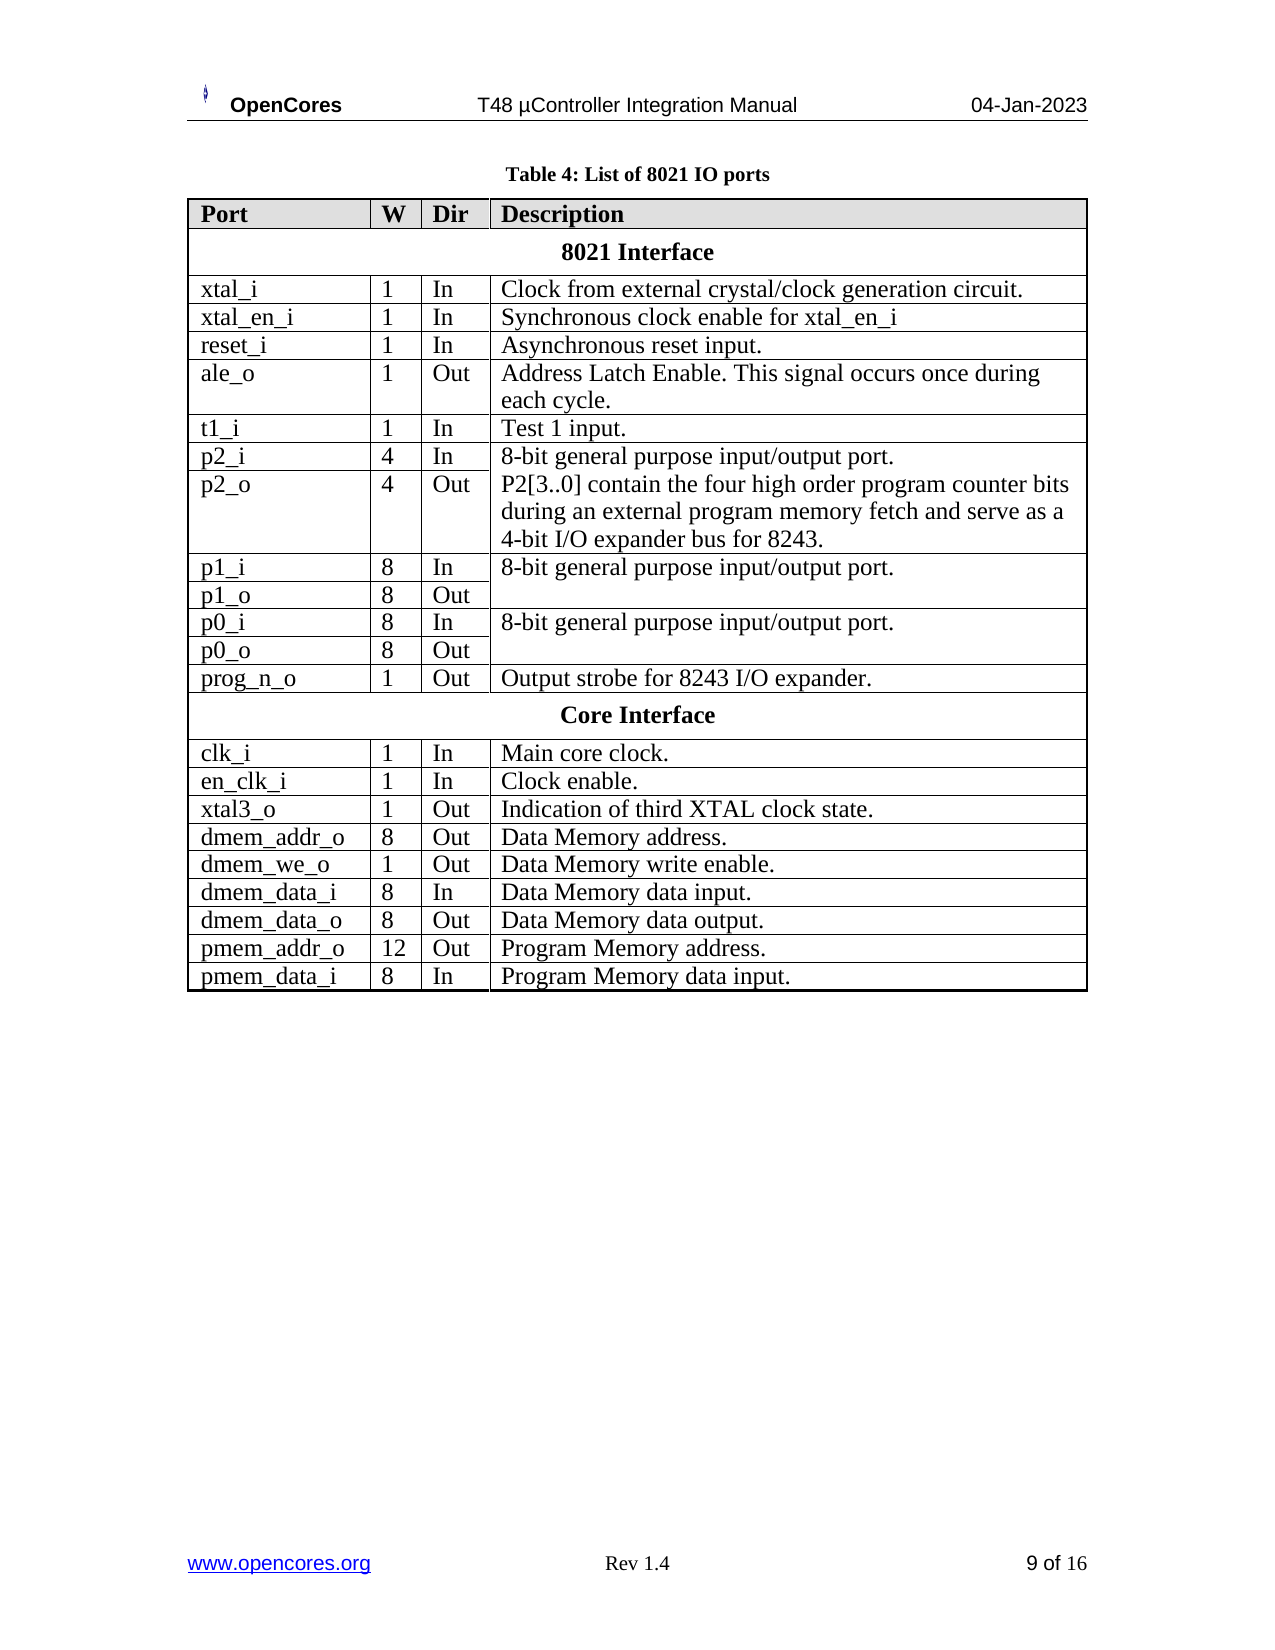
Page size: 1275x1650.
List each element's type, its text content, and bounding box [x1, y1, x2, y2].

table_cell pmem_data_i [189, 963, 370, 989]
table_cell Out [422, 360, 489, 414]
table_cell 1 [371, 851, 421, 878]
table_cell p2_i [189, 443, 370, 470]
table_cell In [422, 276, 489, 303]
table_cell Out [422, 907, 489, 934]
table_cell In [422, 554, 489, 581]
table_cell 8 [371, 879, 421, 906]
table_cell 8 [371, 824, 421, 850]
table_cell dmem_addr_o [189, 824, 370, 850]
table_cell prog_n_o [189, 665, 370, 692]
table_cell Out [422, 582, 489, 608]
table_cell In [422, 768, 489, 795]
table_cell 8 [371, 907, 421, 934]
table_cell Program Memory address. [491, 935, 1086, 962]
table_cell p1_i [189, 554, 370, 581]
table_cell Data Memory data output. [491, 907, 1086, 934]
table_cell 1 [371, 360, 421, 414]
table_cell Asynchronous reset input. [491, 332, 1086, 359]
table_cell 4 [371, 443, 421, 470]
table_cell xtal3_o [189, 796, 370, 823]
text Table 4: List of 8021 IO ports [187, 162, 1088, 186]
table_cell Out [422, 471, 489, 553]
table_cell t1_i [189, 415, 370, 442]
table_cell 1 [371, 332, 421, 359]
table_header Dir [422, 200, 489, 228]
table_cell Address Latch Enable. This signal occurs once during each cycle. [491, 360, 1086, 414]
table_cell Out [422, 796, 489, 823]
table_cell ale_o [189, 360, 370, 414]
table_cell reset_i [189, 332, 370, 359]
table_cell Out [422, 637, 489, 664]
table_cell In [422, 609, 489, 636]
table_header Port [189, 200, 370, 228]
table_header Description [491, 200, 1086, 228]
table_cell Clock from external crystal/clock generation circuit. [491, 276, 1086, 303]
table_cell 8-bit general purpose input/output port. [491, 554, 1086, 608]
table_cell dmem_data_o [189, 907, 370, 934]
table_cell Data Memory data input. [491, 879, 1086, 906]
table_cell In [422, 332, 489, 359]
table_cell 1 [371, 304, 421, 331]
table_cell In [422, 963, 489, 989]
table_cell 1 [371, 415, 421, 442]
table_cell 8 [371, 637, 421, 664]
table_cell 8-bit general purpose input/output port. P2[3..0] contain the four high order program counter bits during an external program memory fetch and serve as a 4-bit I/O expander bus for 8243. [491, 443, 1086, 553]
table_cell 4 [371, 471, 421, 553]
table_cell 1 [371, 276, 421, 303]
table_cell Out [422, 935, 489, 962]
table_cell pmem_addr_o [189, 935, 370, 962]
table_cell In [422, 415, 489, 442]
table_cell 8 [371, 609, 421, 636]
table_cell 12 [371, 935, 421, 962]
table_cell 1 [371, 665, 421, 692]
table_cell Output strobe for 8243 I/O expander. [491, 665, 1086, 692]
table_cell xtal_en_i [189, 304, 370, 331]
table_cell Indication of third XTAL clock state. [491, 796, 1086, 823]
table_cell 1 [371, 740, 421, 767]
table_cell 8021 Interface [189, 229, 1086, 275]
table_cell 8-bit general purpose input/output port. [491, 609, 1086, 664]
table_cell Out [422, 851, 489, 878]
table_cell 1 [371, 796, 421, 823]
table_cell In [422, 304, 489, 331]
table_cell Data Memory address. [491, 824, 1086, 850]
table_cell 1 [371, 768, 421, 795]
table_cell Program Memory data input. [491, 963, 1086, 989]
table_cell Main core clock. [491, 740, 1086, 767]
table_cell p2_o [189, 471, 370, 553]
table_cell 8 [371, 963, 421, 989]
table_cell 8 [371, 582, 421, 608]
table_cell Test 1 input. [491, 415, 1086, 442]
table_cell dmem_we_o [189, 851, 370, 878]
table_cell In [422, 443, 489, 470]
table_cell Core Interface [189, 693, 1086, 739]
table_header W [371, 200, 421, 228]
table_cell Out [422, 665, 489, 692]
table_cell xtal_i [189, 276, 370, 303]
table_cell Out [422, 824, 489, 850]
table_cell In [422, 879, 489, 906]
table_cell In [422, 740, 489, 767]
table_cell 8 [371, 554, 421, 581]
table_cell p1_o [189, 582, 370, 608]
table_cell dmem_data_i [189, 879, 370, 906]
table_cell Clock enable. [491, 768, 1086, 795]
table_cell Synchronous clock enable for xtal_en_i [491, 304, 1086, 331]
table_cell Data Memory write enable. [491, 851, 1086, 878]
table_cell p0_i [189, 609, 370, 636]
table_cell en_clk_i [189, 768, 370, 795]
table_cell p0_o [189, 637, 370, 664]
table_cell clk_i [189, 740, 370, 767]
